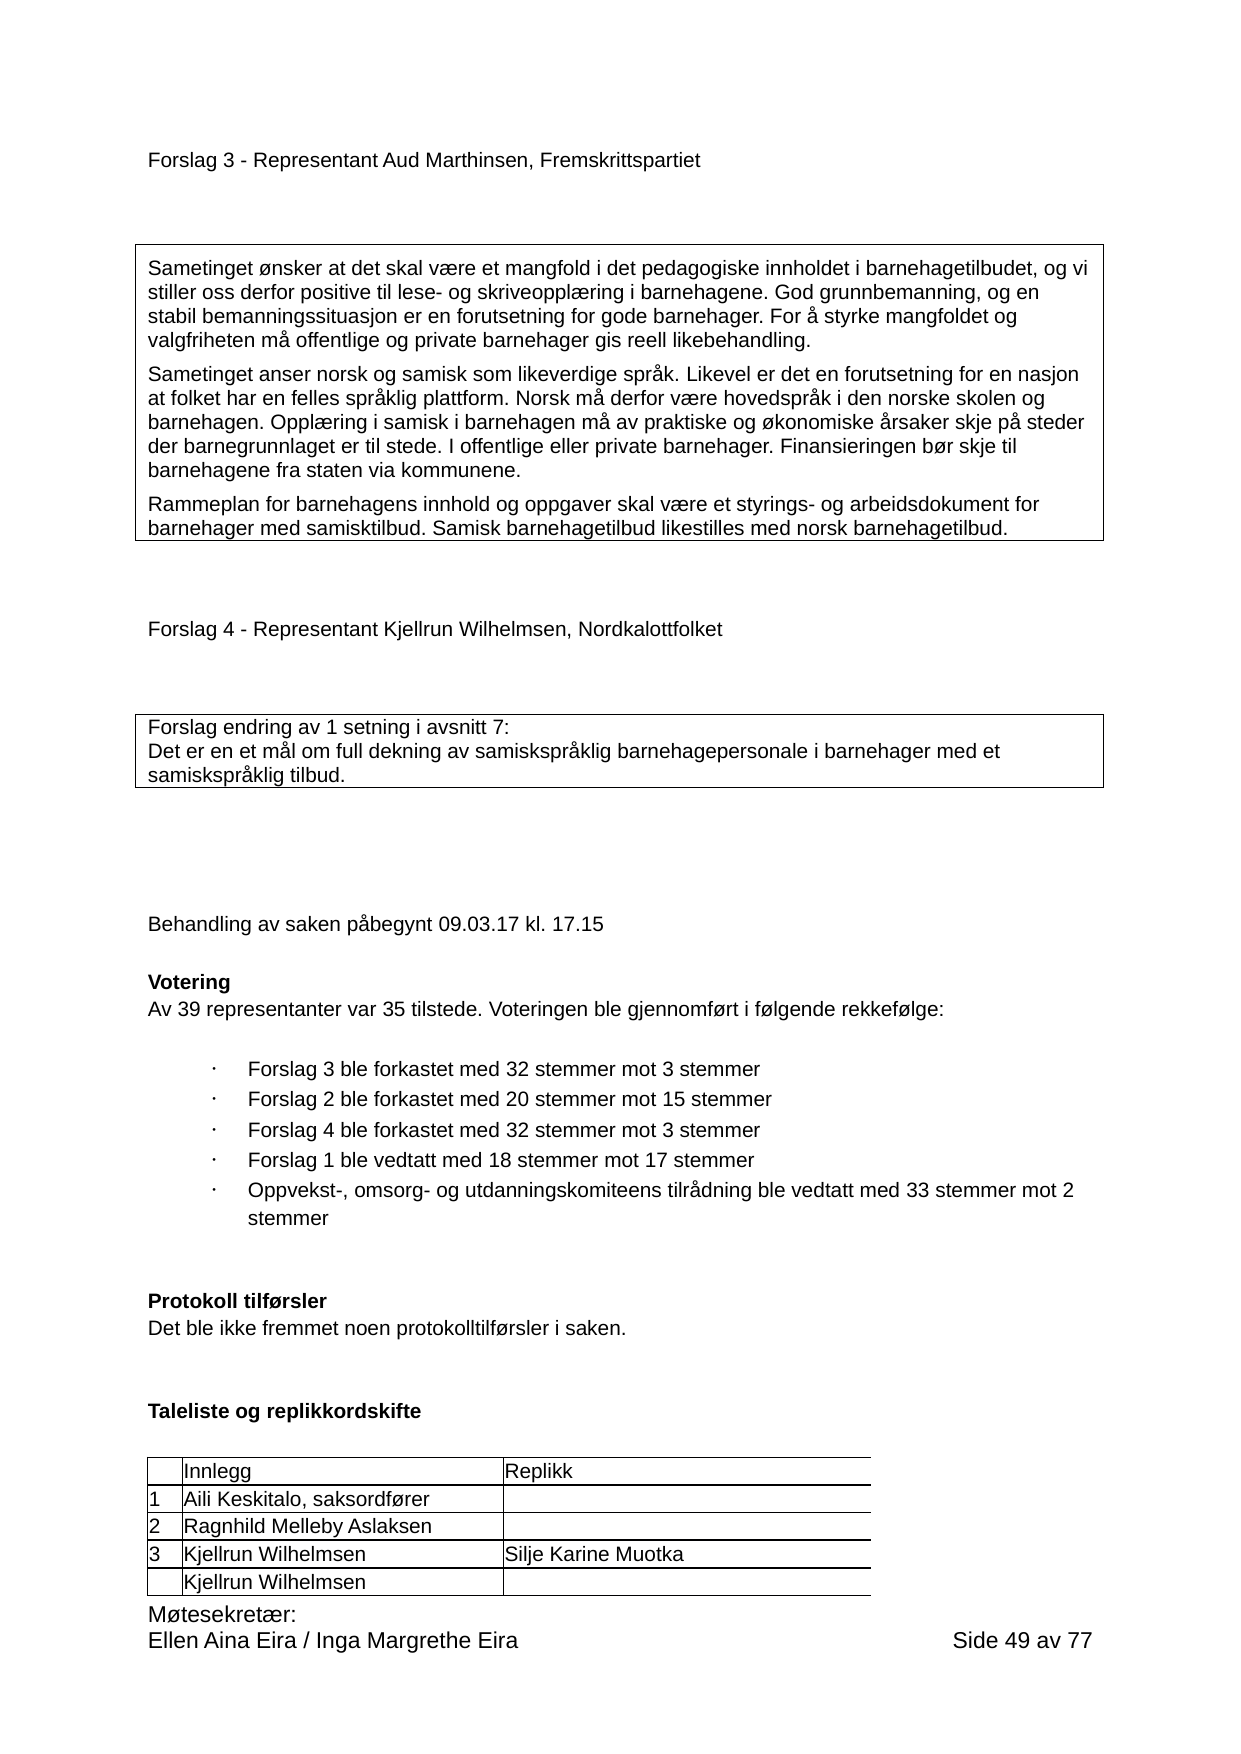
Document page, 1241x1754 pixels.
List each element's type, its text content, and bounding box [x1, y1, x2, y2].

table_cell Kjellrun Wilhelmsen [183, 1569, 503, 1594]
table_header Replikk [504, 1458, 871, 1484]
table_header Innlegg [183, 1458, 503, 1484]
table_cell Silje Karine Muotka [504, 1541, 871, 1567]
table_header Behandling av saken påbegynt 09.03.17 kl. 17.15 Votering Av 39 representanter var 35 tilstede. Voteringen ble gjennomført i følgende rekkefølge: Forslag 3 ble forkastet med 32 stemmer mot 3 stemmer Forslag 2 ble forkastet med 20 stemmer mot 15 stemmer Forslag 4 ble forkastet med 32 stemmer mot 3 stemmer Forslag 1 ble vedtatt med 18 stemmer mot 17 stemmer Oppvekst-, omsorg- og utdanningskomiteens tilrådning ble vedtatt med 33 stemmer mot 2 stemmer Protokoll tilførsler Det ble ikke fremmet noen protokolltilførsler i saken. Taleliste og replikkordskifte [136, 912, 1104, 1596]
table_cell 2 [148, 1513, 182, 1539]
text Forslag 4 - Representant Kjellrun Wilhelmsen, Nordkalottfolket [148, 617, 1093, 641]
table_cell 1 [148, 1486, 182, 1512]
table_cell [504, 1513, 871, 1539]
table_header [148, 1458, 182, 1484]
table_header Sametinget ønsker at det skal være et mangfold i det pedagogiske innholdet i barnehagetilbudet, og vi stiller oss derfor positive til lese- og skriveopplæring i barnehagene. God grunnbemanning, og en stabil bemanningssituasjon er en forutsetning for gode barnehager. For å styrke mangfoldet og valgfriheten må offentlige og private barnehager gis reell likebehandling. Sametinget anser norsk og samisk som likeverdige språk. Likevel er det en forutsetning for en nasjon at folket har en felles språklig plattform. Norsk må derfor være hovedspråk i den norske skolen og barnehagen. Opplæring i samisk i barnehagen må av praktiske og økonomiske årsaker skje på steder der barnegrunnlaget er til stede. I offentlige eller private barnehager. Finansieringen bør skje til barnehagene fra staten via kommunene. Rammeplan for barnehagens innhold og oppgaver skal være et styrings- og arbeidsdokument for barnehager med samisktilbud. Samisk barnehagetilbud likestilles med norsk barnehagetilbud. [136, 245, 1103, 540]
table_cell 3 [148, 1541, 182, 1567]
table_cell [504, 1569, 871, 1594]
table_cell [504, 1486, 871, 1512]
table_cell Aili Keskitalo, saksordfører [183, 1486, 503, 1512]
table_cell Ragnhild Melleby Aslaksen [183, 1513, 503, 1539]
text Forslag 3 - Representant Aud Marthinsen, Fremskrittspartiet [148, 148, 1093, 172]
table_cell [148, 1569, 182, 1594]
table_cell Kjellrun Wilhelmsen [183, 1541, 503, 1567]
table_header Forslag endring av 1 setning i avsnitt 7: Det er en et mål om full dekning av samiskspråklig barnehagepersonale i barnehager med et samiskspråklig tilbud. [136, 715, 1103, 787]
